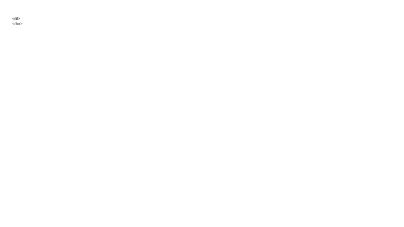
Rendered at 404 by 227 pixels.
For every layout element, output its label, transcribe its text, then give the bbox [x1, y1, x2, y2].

text </if> [12, 17, 392, 21]
text </for> [12, 21, 392, 26]
